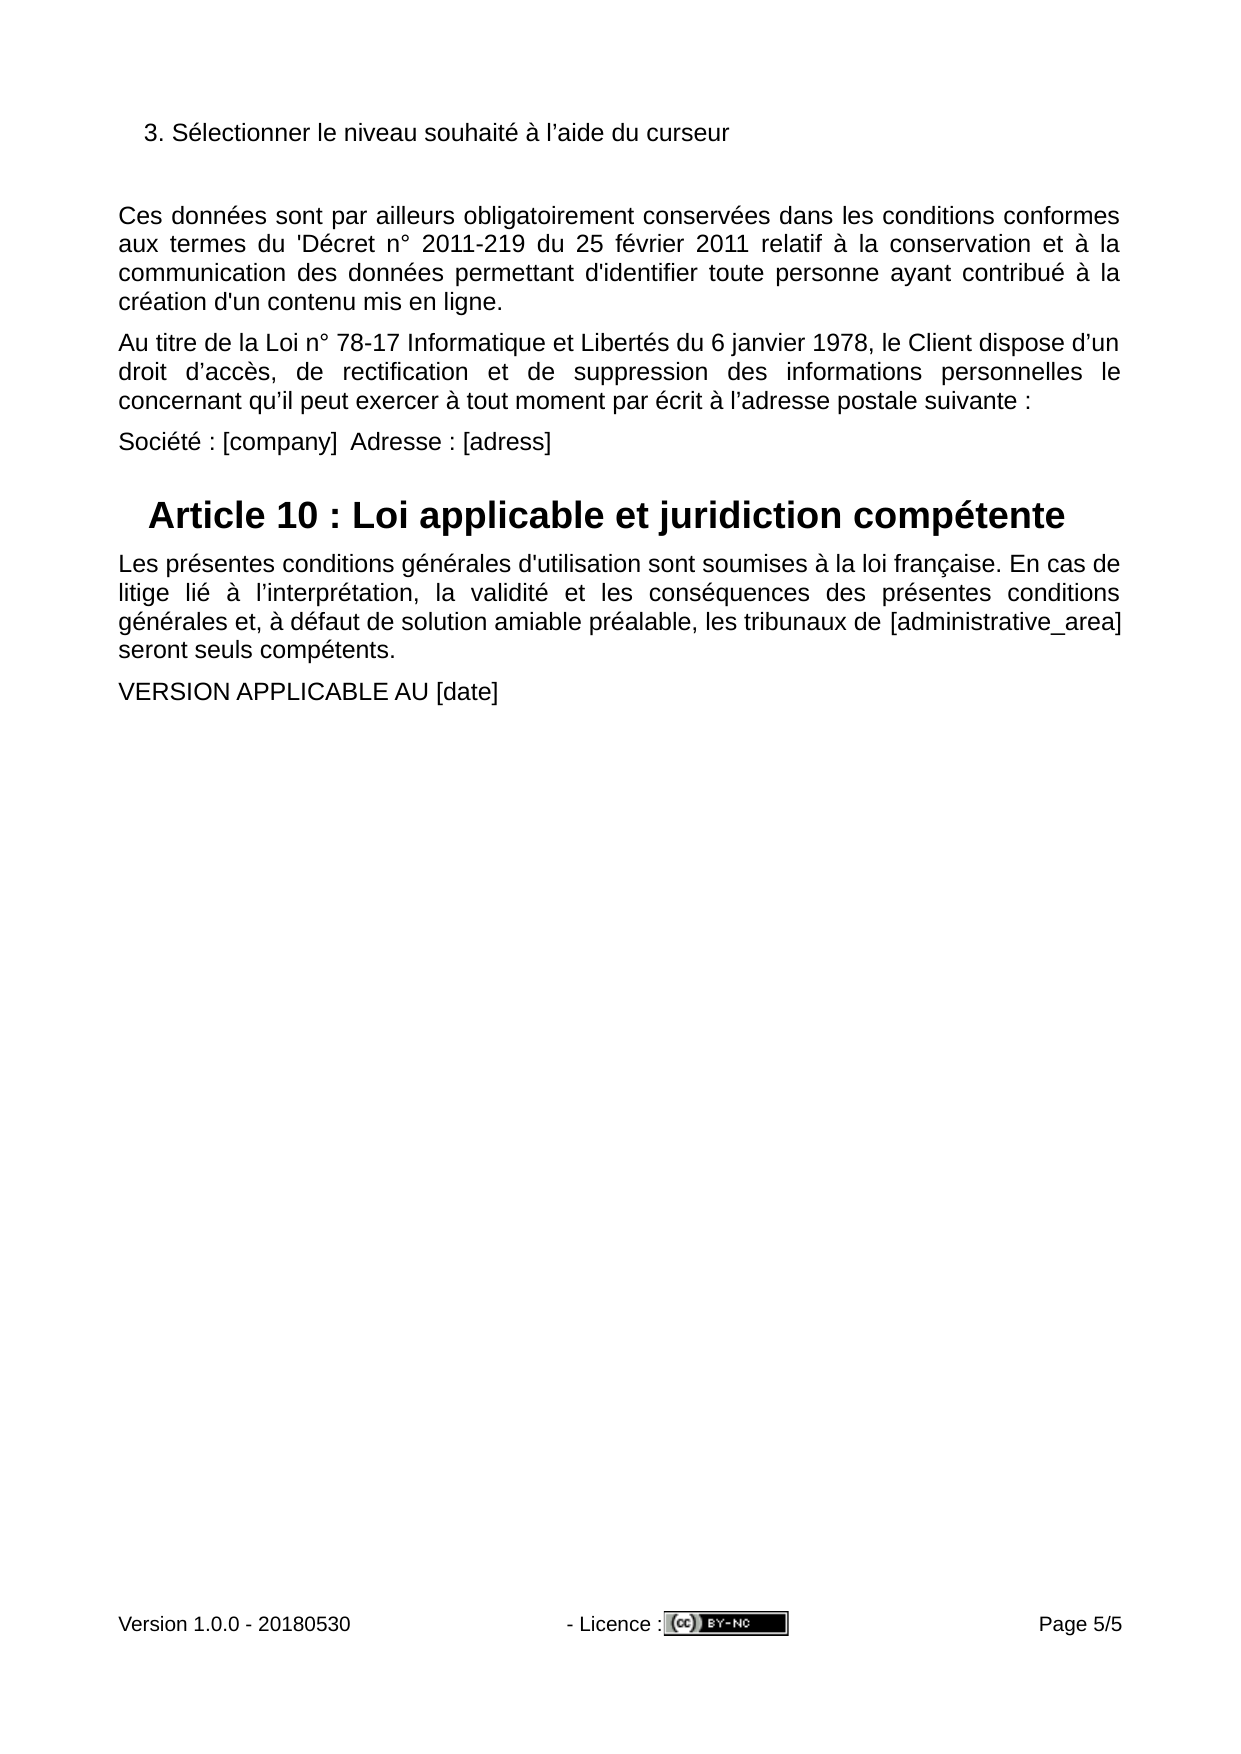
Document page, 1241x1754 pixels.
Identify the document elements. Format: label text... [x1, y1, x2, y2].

picture [663, 1611, 789, 1636]
text Ces données sont par ailleurs obligatoirement conservées dans les conditions conformes aux termes du 'Décret n° 2011-219 du 25 février 2011 relatif à la conservation et à la communication des données permettant d'identifier toute personne ayant contribué à la création d'un contenu mis en ligne. [118, 201, 1122, 316]
text Au titre de la Loi n° 78-17 Informatique et Libertés du 6 janvier 1978, le Client dispose d’un droit d’accès, de rectification et de suppression des informations personnelles le concernant qu’il peut exercer à tout moment par écrit à l’adresse postale suivante : [118, 328, 1122, 414]
text Société : [company] Adresse : [adress] [118, 427, 1122, 456]
text Les présentes conditions générales d'utilisation sont soumises à la loi française. En cas de litige lié à l’interprétation, la validité et les conséquences des présentes conditions générales et, à défaut de solution amiable préalable, les tribunaux de [administrative_area] seront seuls compétents. [118, 549, 1122, 664]
text 3. Sélectionner le niveau souhaité à l’aide du curseur [118, 118, 1122, 147]
text VERSION APPLICABLE AU [date] [118, 677, 1122, 706]
subtitle Article 10 : Loi applicable et juridiction compétente [118, 493, 1122, 537]
